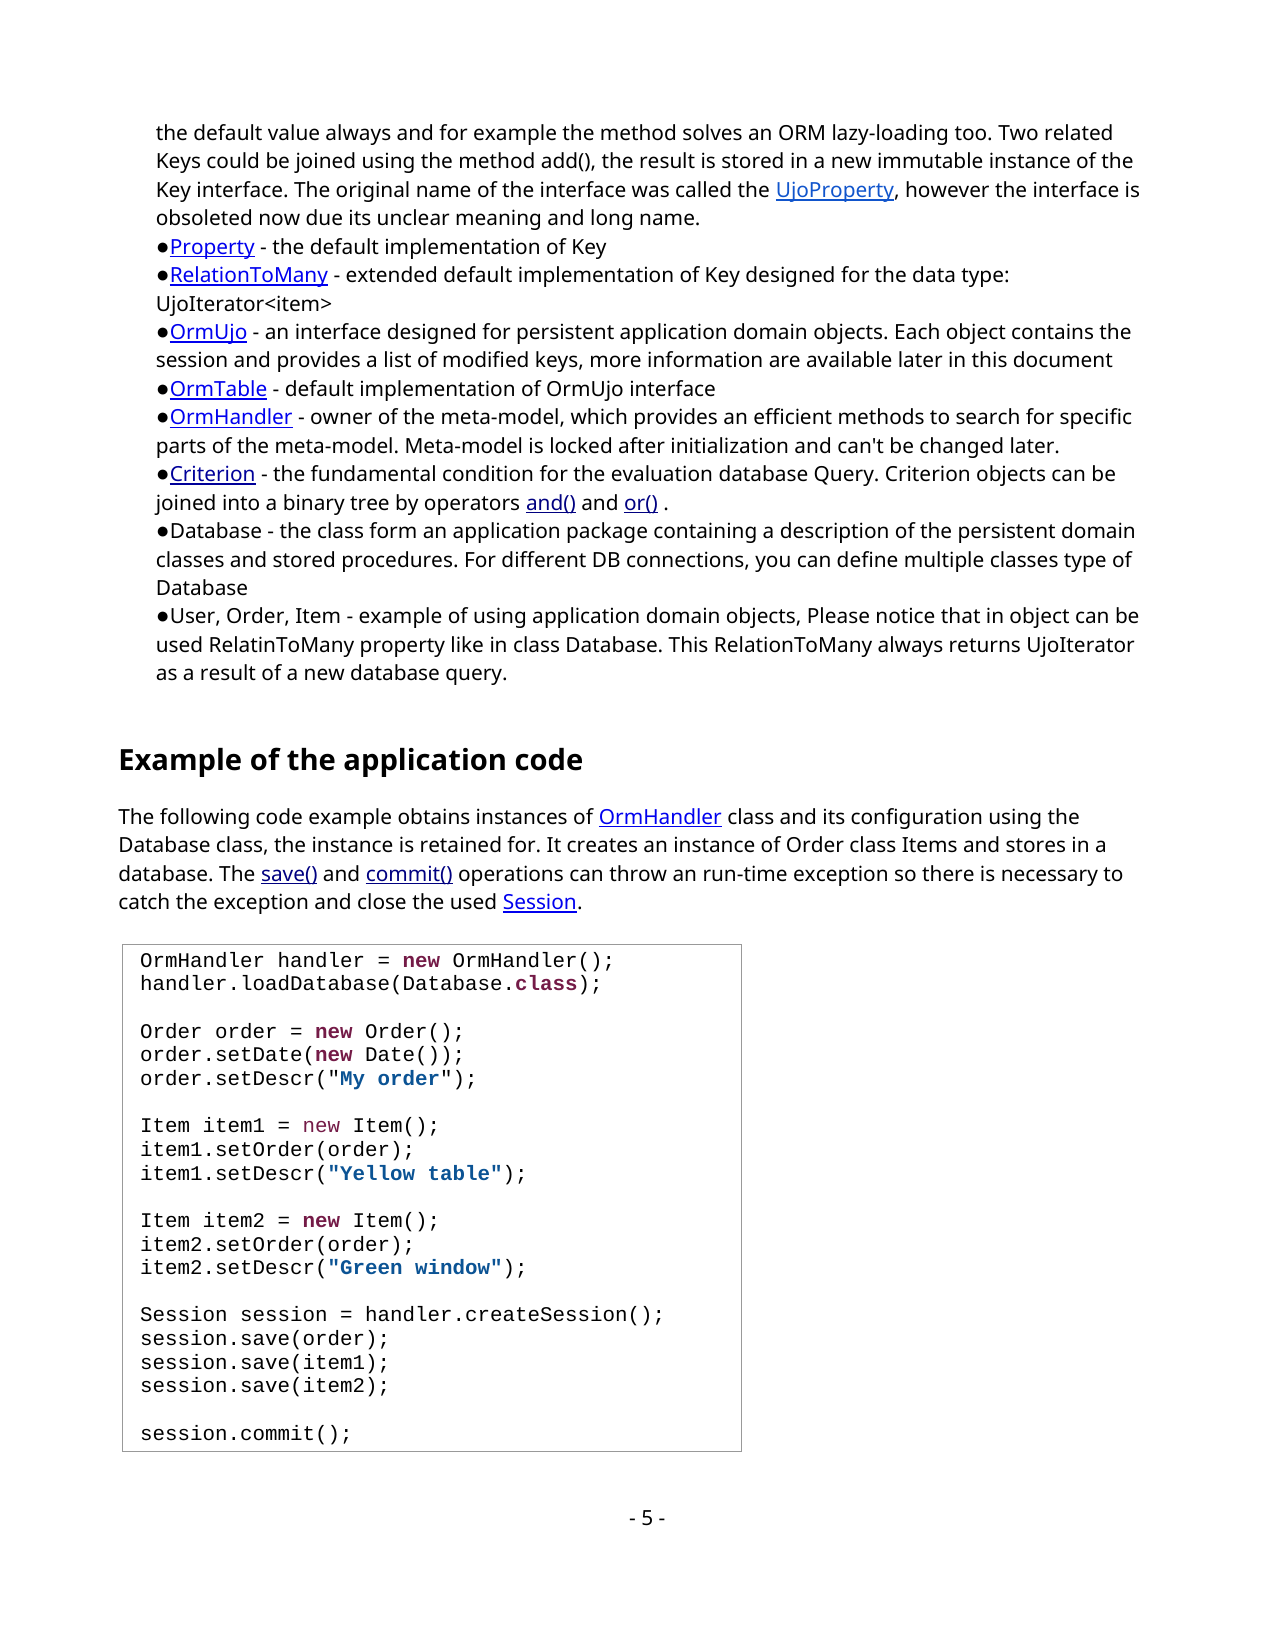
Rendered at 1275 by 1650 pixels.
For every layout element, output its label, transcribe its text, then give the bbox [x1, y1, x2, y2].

list the default value always and for example the method solves an ORM lazy-loading too. Two related Keys could be joined using the method add(), the result is stored in a new immutable instance of the Key interface. The original name of the interface was called the UjoProperty, however the interface is obsoleted now due its unclear meaning and long name. [118, 118, 1157, 232]
list OrmTable - default implementation of OrmUjo interface [118, 374, 1157, 402]
list Criterion - the fundamental condition for the evaluation database Query. Criterion objects can be joined into a binary tree by operators and() and or() . [118, 459, 1157, 516]
table_header OrmHandler handler = new OrmHandler(); handler.loadDatabase(Database.class); Order order = new Order(); order.setDate(new Date()); order.setDescr("My order"); Item item1 = new Item(); item1.setOrder(order); item1.setDescr("Yellow table"); Item item2 = new Item(); item2.setOrder(order); item2.setDescr("Green window"); Session session = handler.createSession(); session.save(order); session.save(item1); session.save(item2); session.commit(); [123, 945, 741, 1451]
list OrmUjo - an interface designed for persistent application domain objects. Each object contains the session and provides a list of modified keys, more information are available later in this document [118, 317, 1157, 374]
list OrmHandler - owner of the meta-model, which provides an efficient methods to search for specific parts of the meta-model. Meta-model is locked after initialization and can't be changed later. [118, 402, 1157, 459]
list RelationToMany - extended default implementation of Key designed for the data type: UjoIterator<item> [118, 260, 1157, 317]
list Property - the default implementation of Key [118, 232, 1157, 260]
list Database - the class form an application package containing a description of the persistent domain classes and stored procedures. For different DB connections, you can define multiple classes type of Database [118, 516, 1157, 602]
text The following code example obtains instances of OrmHandler class and its configuration using the Database class, the instance is retained for. It creates an instance of Order class Items and stores in a database. The save() and commit() operations can throw an run-time exception so there is necessary to catch the exception and close the used Session. [118, 802, 1157, 916]
subtitle Example of the application code [118, 739, 1157, 778]
list User, Order, Item - example of using application domain objects, Please notice that in object can be used RelatinToMany property like in class Database. This RelationToMany always returns UjoIterator as a result of a new database query. [118, 602, 1157, 687]
